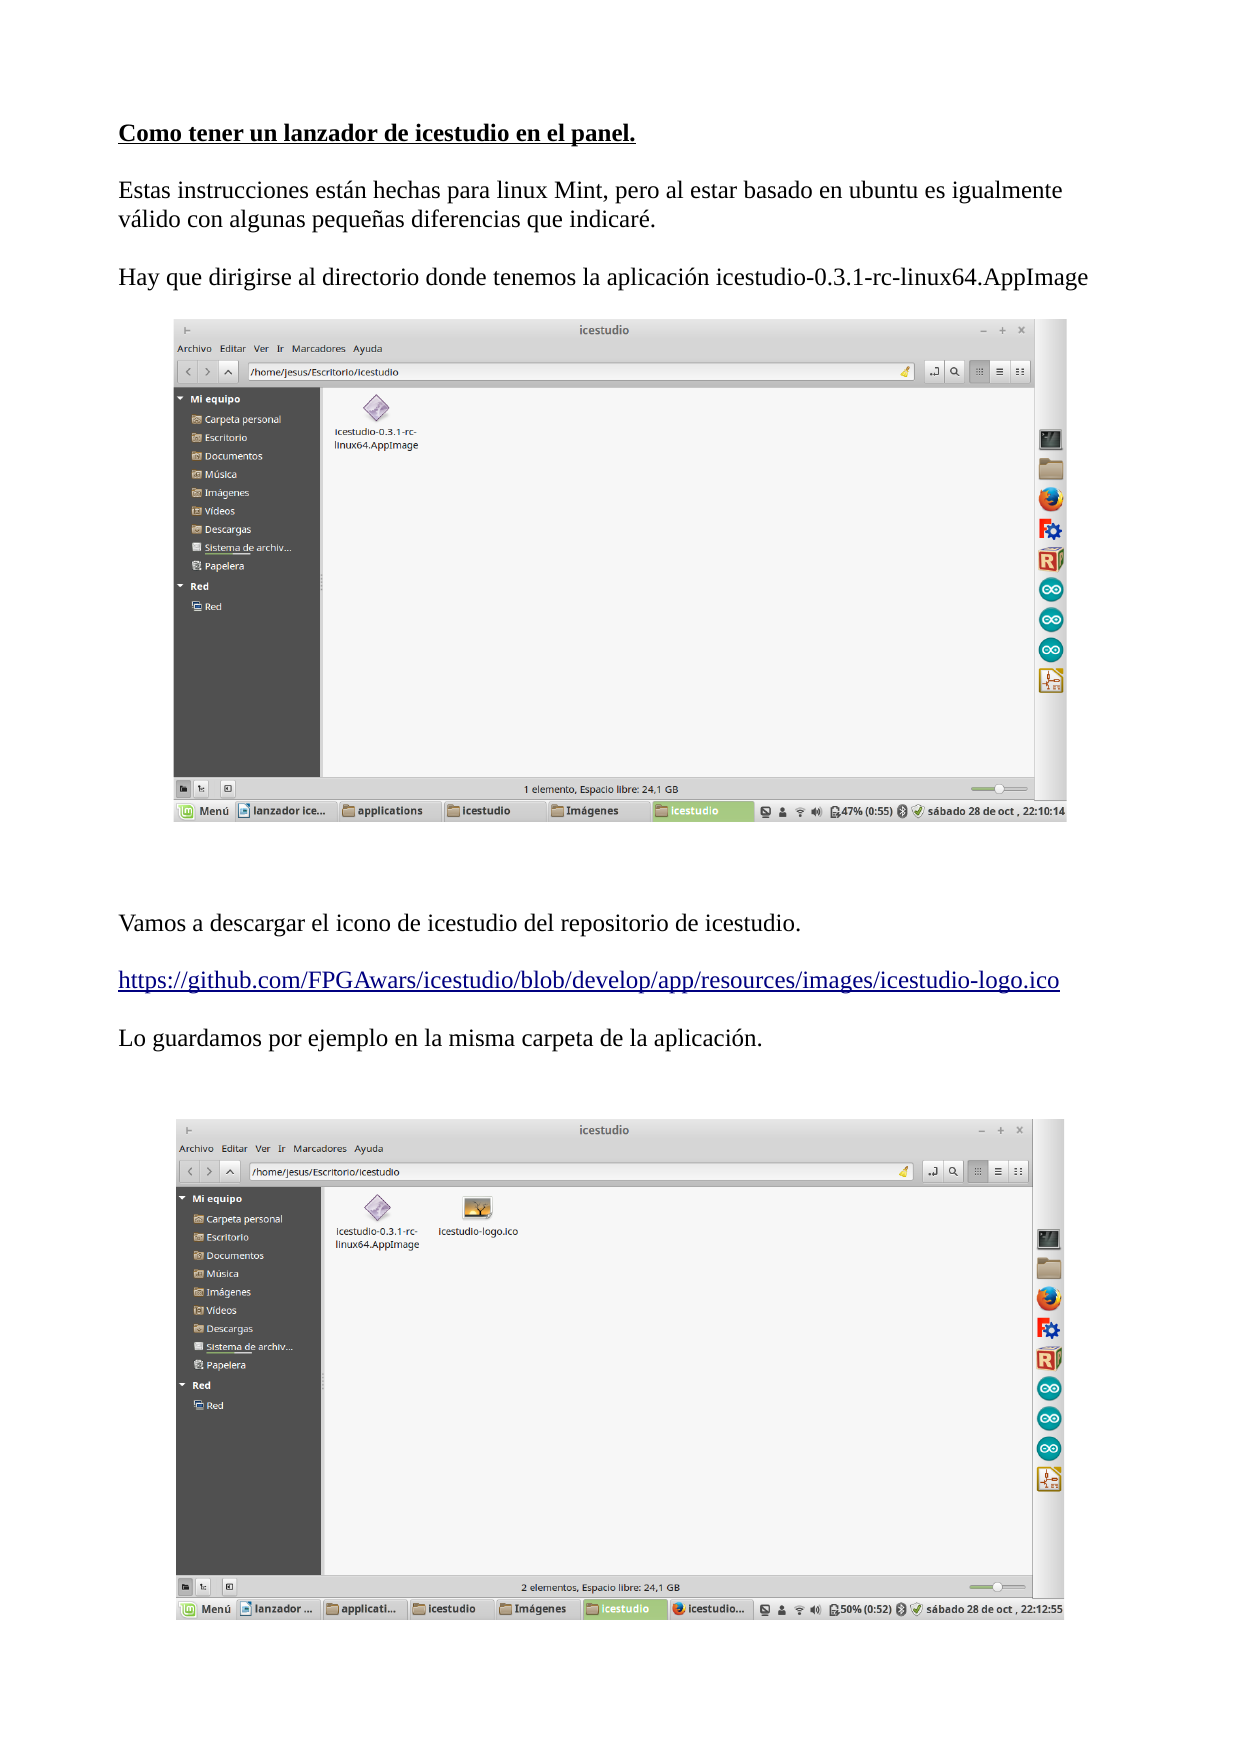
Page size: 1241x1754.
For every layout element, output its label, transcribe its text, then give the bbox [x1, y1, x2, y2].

text Como tener un lanzador de icestudio en el panel. [118, 118, 1122, 147]
text Estas instrucciones están hechas para linux Mint, pero al estar basado en ubuntu es igualmente válido con algunas pequeñas diferencias que indicaré. [118, 176, 1122, 233]
picture [176, 1119, 1065, 1620]
text Hay que dirigirse al directorio donde tenemos la aplicación icestudio-0.3.1-rc-linux64.AppImage [118, 262, 1122, 291]
text https://github.com/FPGAwars/icestudio/blob/develop/app/resources/images/icestudio-logo.ico [118, 965, 1122, 994]
text Lo guardamos por ejemplo en la misma carpeta de la aplicación. [118, 1023, 1122, 1051]
picture [173, 319, 1067, 822]
text Vamos a descargar el icono de icestudio del repositorio de icestudio. [118, 908, 1122, 936]
